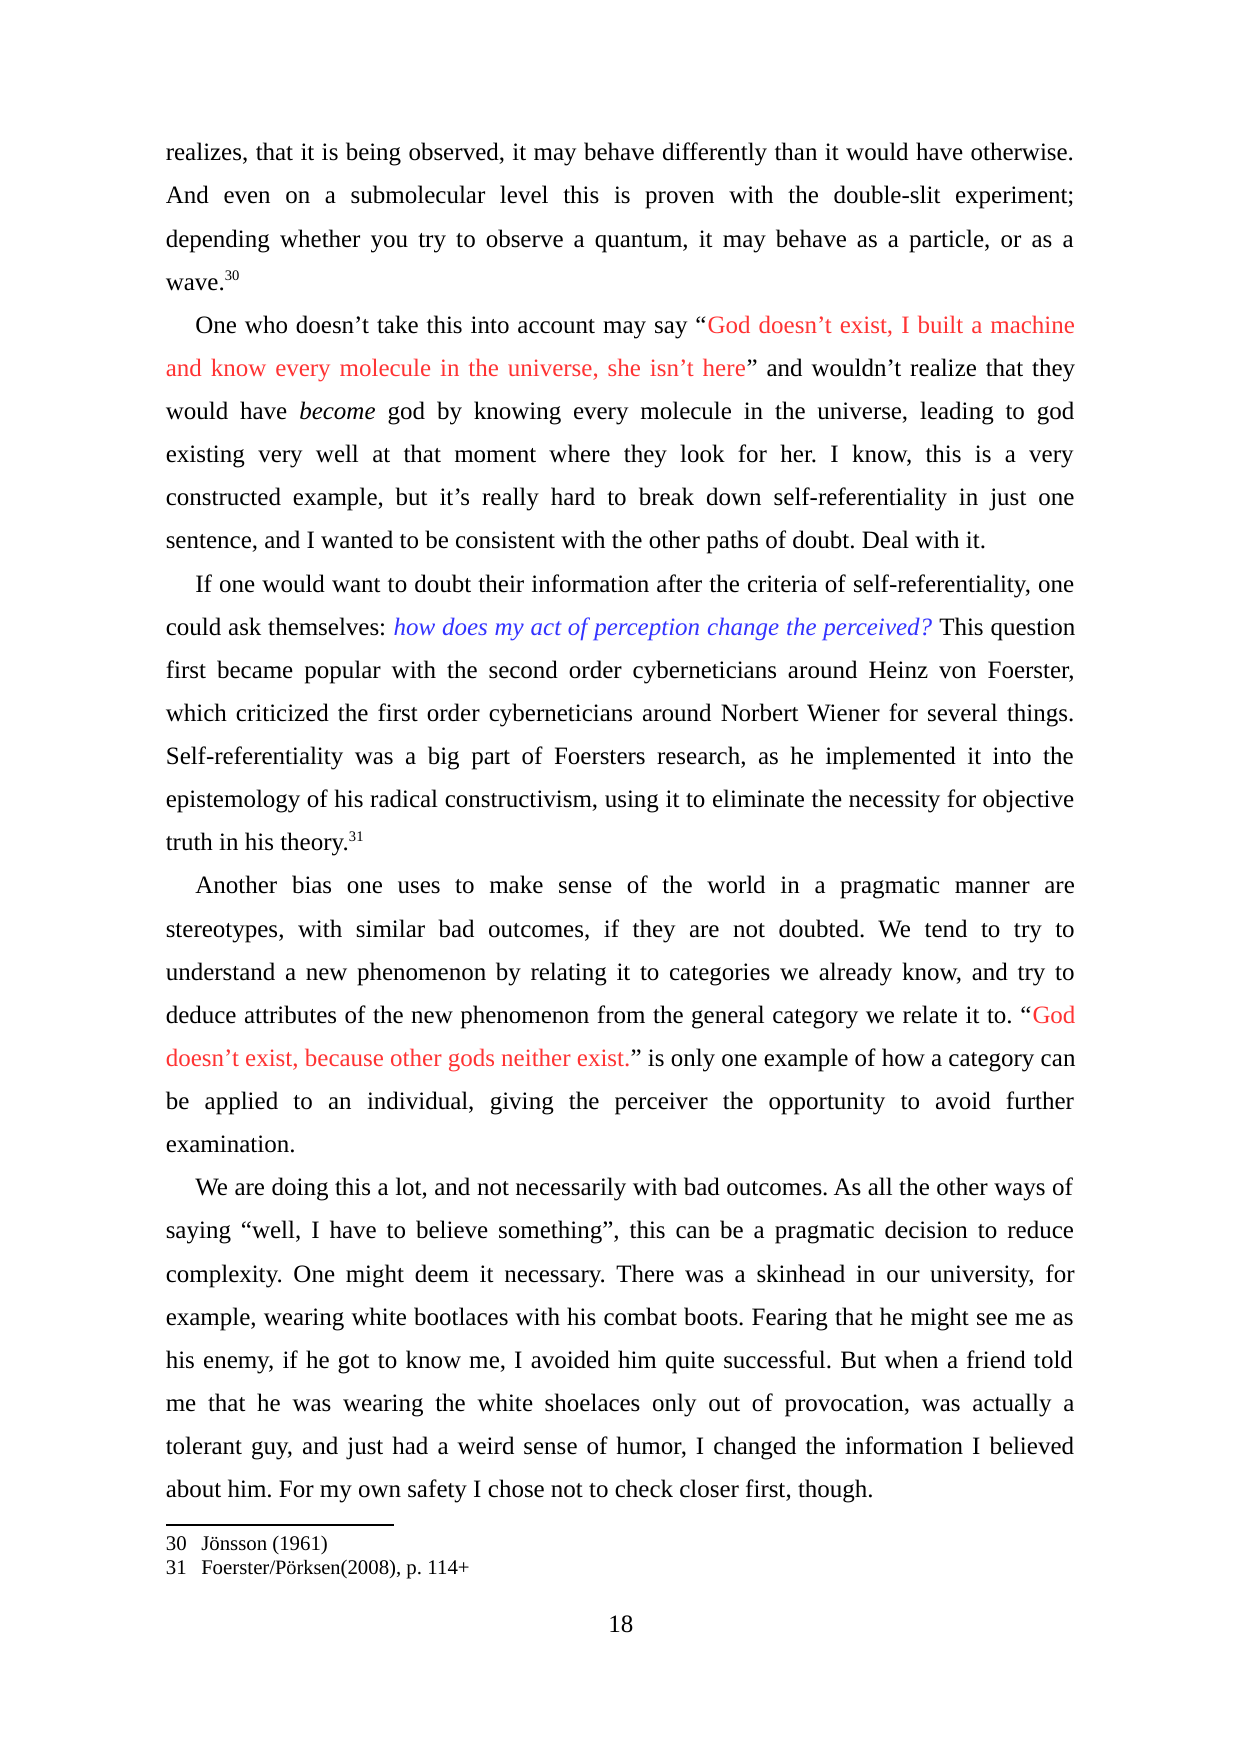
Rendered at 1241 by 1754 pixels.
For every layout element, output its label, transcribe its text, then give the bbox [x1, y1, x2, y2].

text One who doesn’t take this into account may say “God doesn’t exist, I built a machine and know every molecule in the universe, she isn’t here” and wouldn’t realize that they would have become god by knowing every molecule in the universe, leading to god existing very well at that moment where they look for her. I know, this is a very constructed example, but it’s really hard to break down self-referentiality in just one sentence, and I wanted to be consistent with the other paths of doubt. Deal with it. [166, 310, 1075, 554]
text We are doing this a lot, and not necessarily with bad outcomes. As all the other ways of saying “well, I have to believe something”, this can be a pragmatic decision to reduce complexity. One might deem it necessary. There was a skinhead in our university, for example, wearing white bootlaces with his combat boots. Fearing that he might see me as his enemy, if he got to know me, I avoided him quite successful. But when a friend told me that he was wearing the white shoelaces only out of provocation, was actually a tolerant guy, and just had a weird sense of humor, I changed the information I believed about him. For my own safety I chose not to check closer first, though. [166, 1172, 1075, 1503]
text realizes, that it is being observed, it may behave differently than it would have otherwise. And even on a submolecular level this is proven with the double-slit experiment; depending whether you try to observe a quantum, it may behave as a particle, or as a wave. [166, 137, 1075, 296]
text If one would want to doubt their information after the criteria of self-referentiality, one could ask themselves: how does my act of perception change the perceived? This question first became popular with the second order cyberneticians around Heinz von Foerster, which criticized the first order cyberneticians around Norbert Wiener for several things. Self-referentiality was a big part of Foersters research, as he implemented it into the epistemology of his radical constructivism, using it to eliminate the necessity for objective truth in his theory. [166, 569, 1075, 856]
text Jönsson (1961) [166, 1531, 1075, 1555]
text Foerster/Pörksen(2008), p. 114+ [166, 1555, 1075, 1579]
text Another bias one uses to make sense of the world in a pragmatic manner are stereotypes, with similar bad outcomes, if they are not doubted. We tend to try to understand a new phenomenon by relating it to categories we already know, and try to deduce attributes of the new phenomenon from the general category we relate it to. “God doesn’t exist, because other gods neither exist.” is only one example of how a category can be applied to an individual, giving the perceiver the opportunity to avoid further examination. [166, 871, 1075, 1158]
